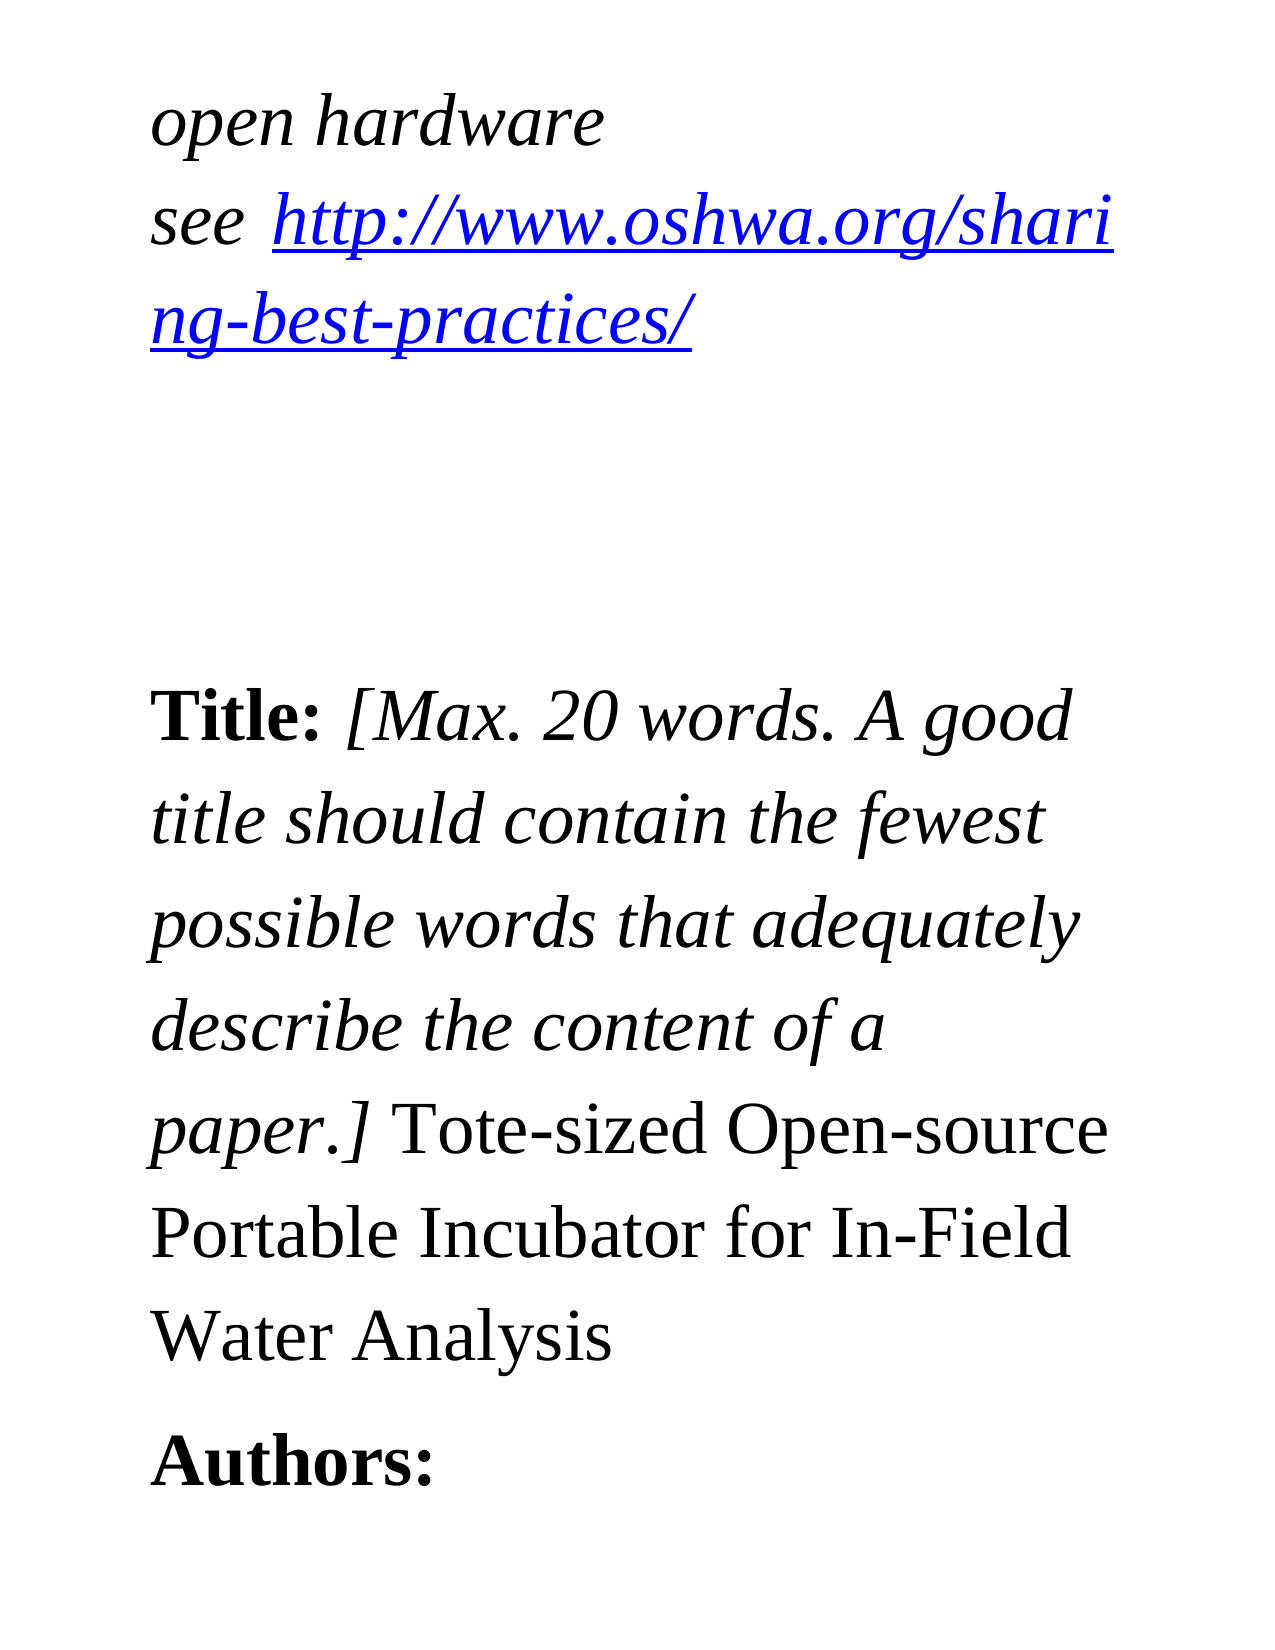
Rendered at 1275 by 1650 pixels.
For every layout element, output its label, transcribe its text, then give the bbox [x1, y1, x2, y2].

text Title: [Max. 20 words. A good title should contain the fewest possible words that adequately describe the content of a paper.] Tote-sized Open-source Portable Incubator for In-Field Water Analysis [150, 670, 1125, 1377]
text open hardware see http://www.oshwa.org/sharing-best-practices/ [150, 75, 1125, 359]
text Authors: [150, 1415, 1125, 1501]
